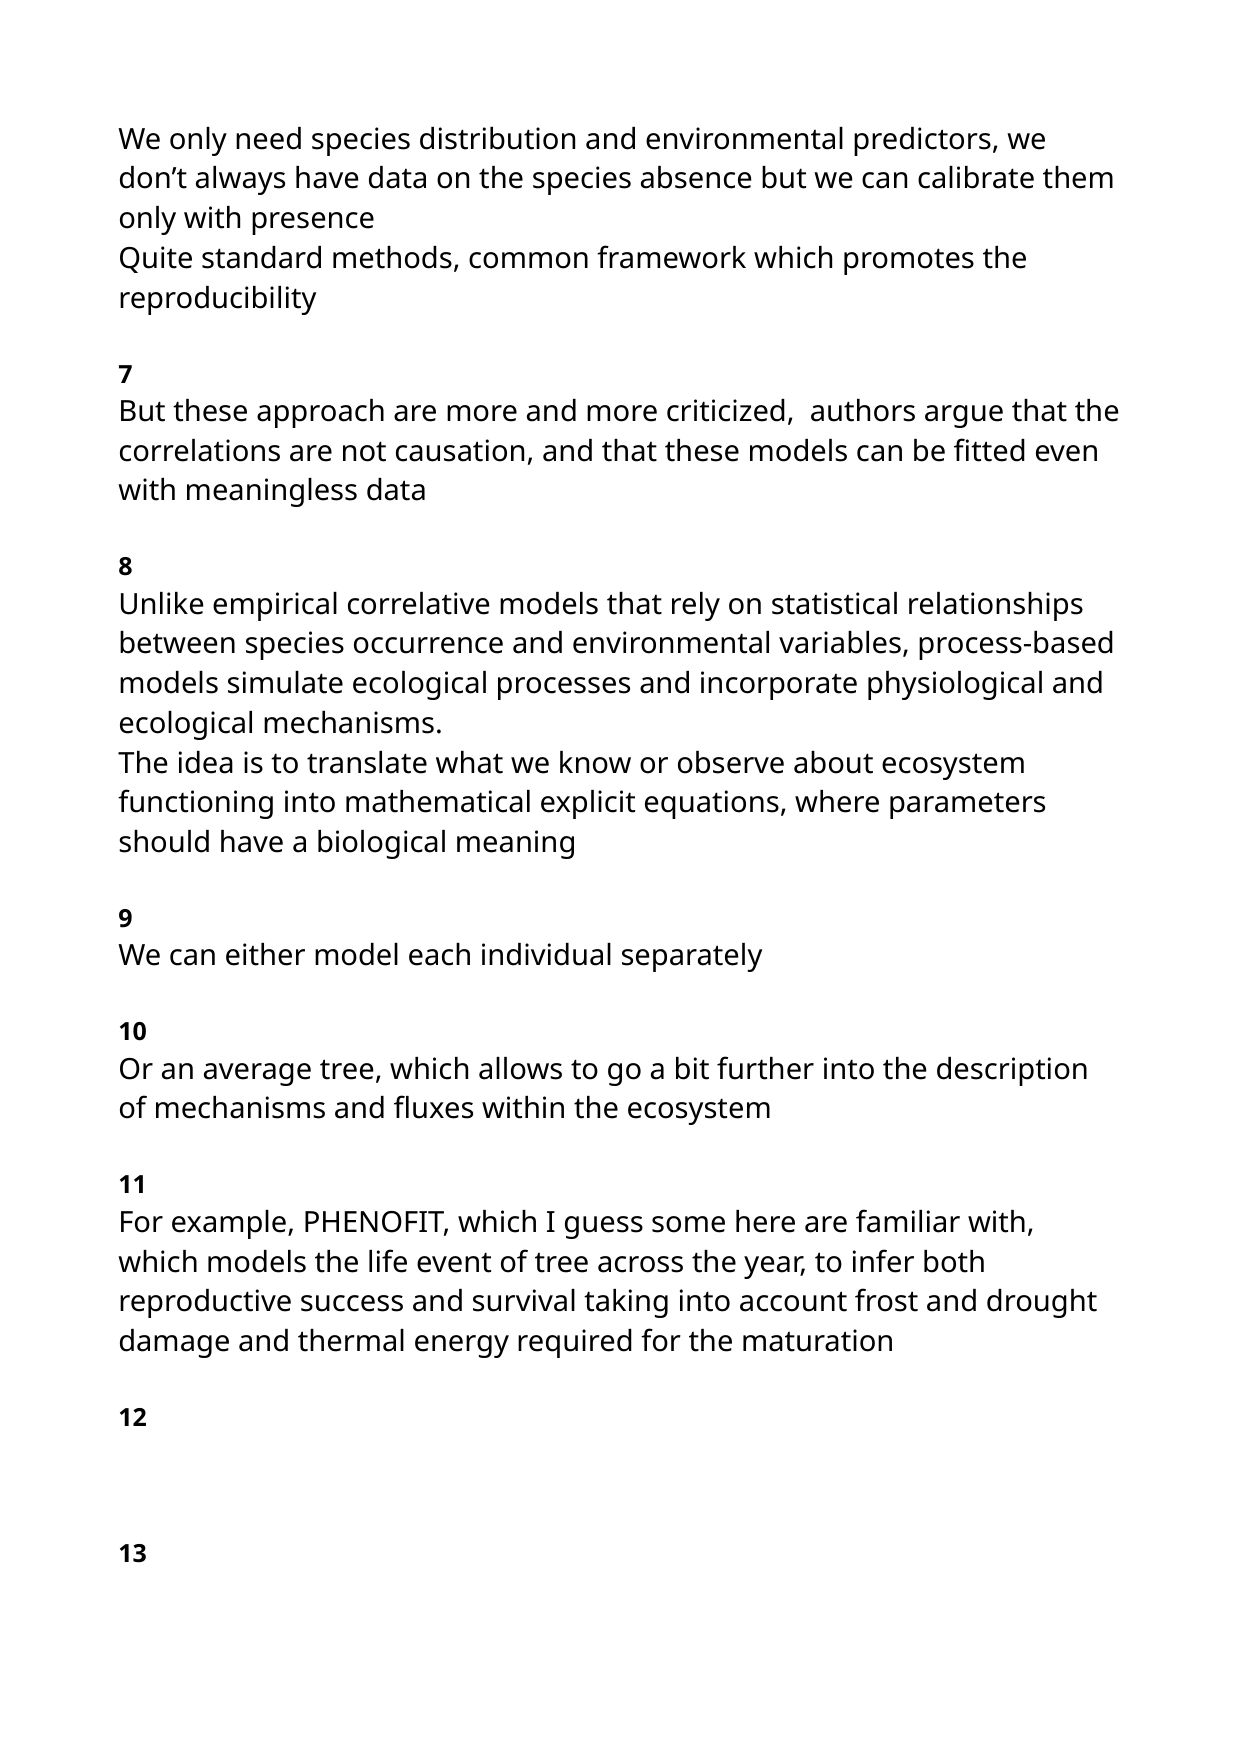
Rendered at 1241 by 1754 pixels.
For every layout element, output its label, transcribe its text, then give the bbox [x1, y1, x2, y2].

text Or an average tree, which allows to go a bit further into the description of mechanisms and fluxes within the ecosystem [118, 1048, 1122, 1127]
text We can either model each individual separately [118, 935, 1122, 974]
text 8 [118, 549, 1122, 583]
text 7 [118, 356, 1122, 390]
text 11 [118, 1167, 1122, 1201]
text 10 [118, 1014, 1122, 1048]
text But these approach are more and more criticized, authors argue that the correlations are not causation, and that these models can be fitted even with meaningless data [118, 390, 1122, 509]
text 12 [118, 1400, 1122, 1434]
text The idea is to translate what we know or observe about ecosystem functioning into mathematical explicit equations, where parameters should have a biological meaning [118, 742, 1122, 861]
text Quite standard methods, common framework which promotes the reproducibility [118, 237, 1122, 317]
text We only need species distribution and environmental predictors, we don’t always have data on the species absence but we can calibrate them only with presence [118, 118, 1122, 237]
text 13 [118, 1536, 1122, 1570]
text For example, PHENOFIT, which I guess some here are familiar with, which models the life event of tree across the year, to infer both reproductive success and survival taking into account frost and drought damage and thermal energy required for the maturation [118, 1201, 1122, 1360]
text Unlike empirical correlative models that rely on statistical relationships between species occurrence and environmental variables, process-based models simulate ecological processes and incorporate physiological and ecological mechanisms. [118, 583, 1122, 742]
text 9 [118, 901, 1122, 935]
